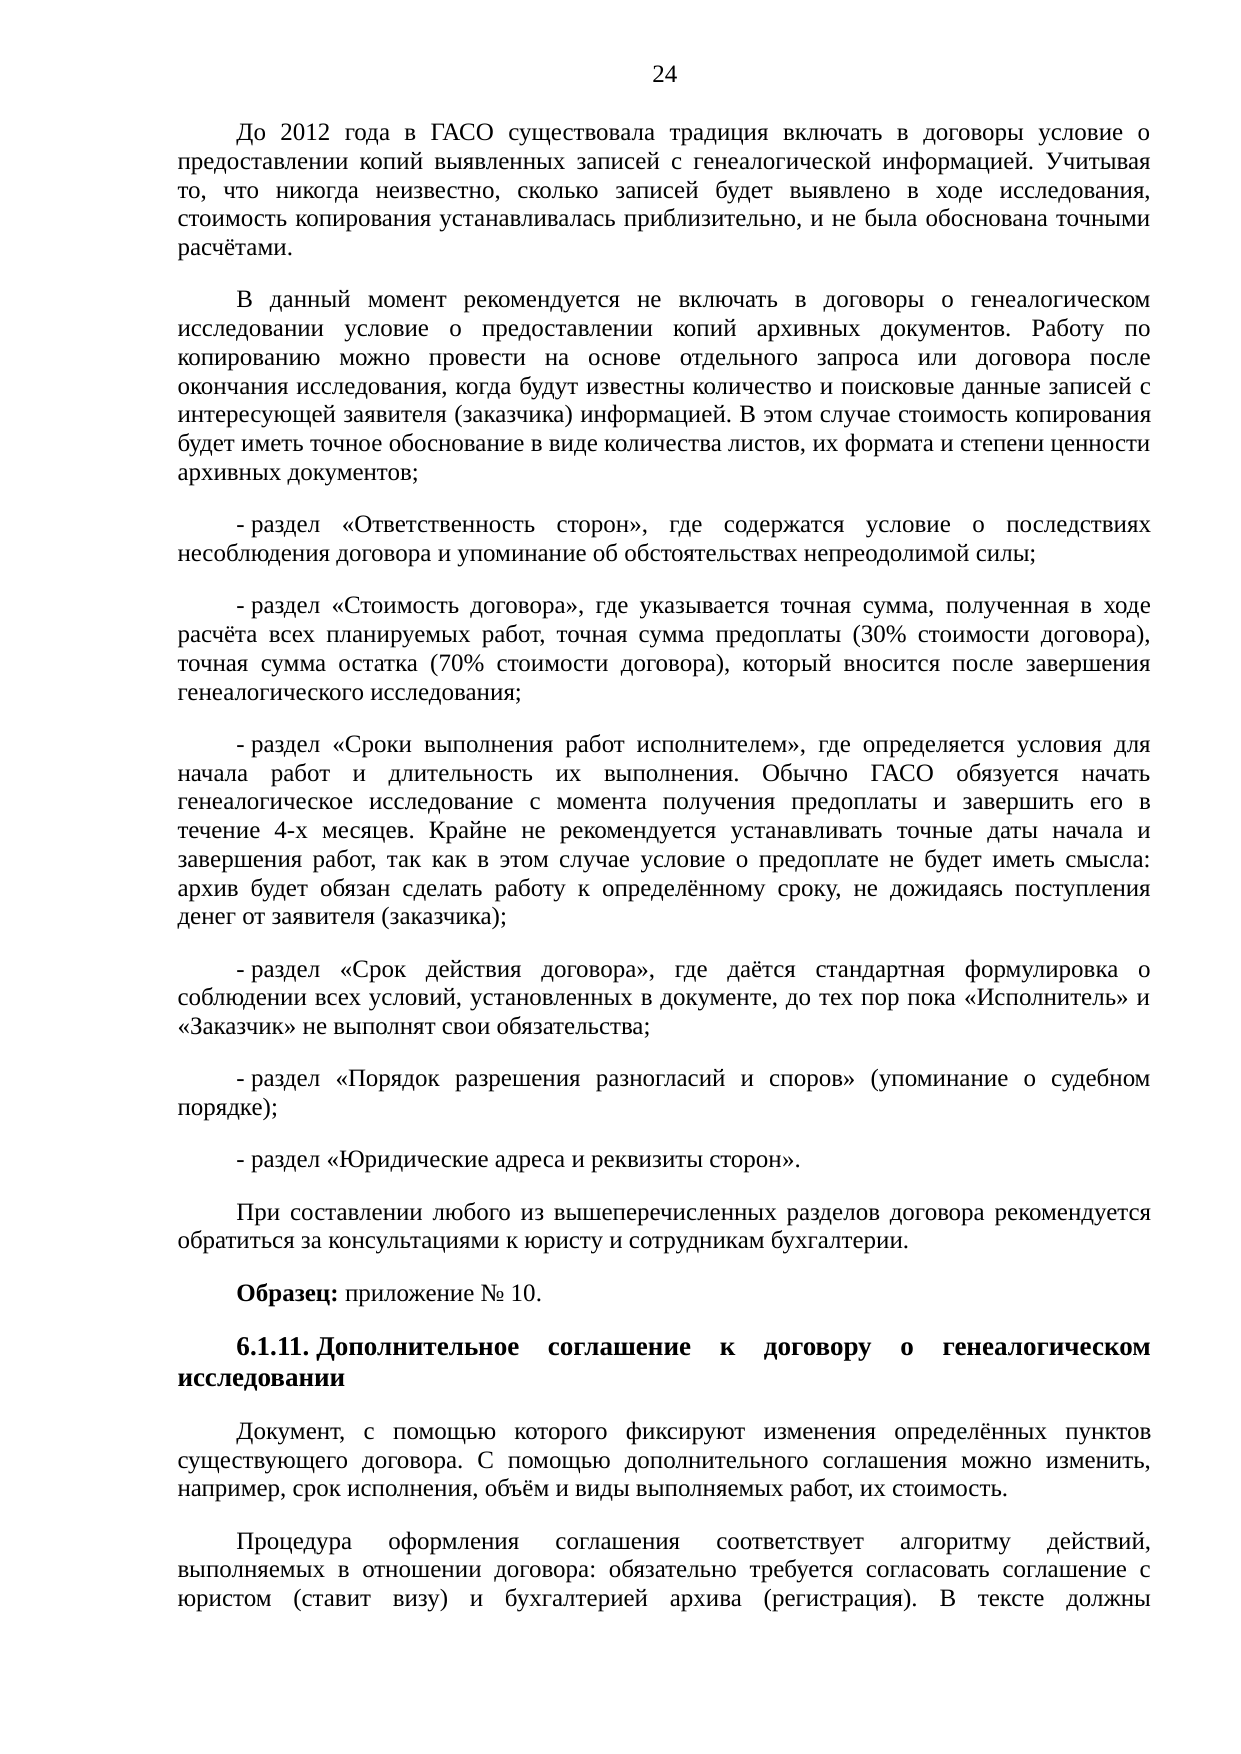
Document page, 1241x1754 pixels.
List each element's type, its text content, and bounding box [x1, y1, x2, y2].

text - раздел «Стоимость договора», где указывается точная сумма, полученная в ходе расчёта всех планируемых работ, точная сумма предоплаты (30% стоимости договора), точная сумма остатка (70% стоимости договора), который вносится после завершения генеалогического исследования; [177, 590, 1152, 705]
text Процедура оформления соглашения соответствует алгоритму действий, выполняемых в отношении договора: обязательно требуется согласовать соглашение с юристом (ставит визу) и бухгалтерией архива (регистрация). В тексте должны [177, 1526, 1152, 1612]
text Образец: приложение № 10. [177, 1278, 1152, 1307]
text При составлении любого из вышеперечисленных разделов договора рекомендуется обратиться за консультациями к юристу и сотрудникам бухгалтерии. [177, 1197, 1152, 1254]
text Документ, с помощью которого фиксируют изменения определённых пунктов существующего договора. С помощью дополнительного соглашения можно изменить, например, срок исполнения, объём и виды выполняемых работ, их стоимость. [177, 1416, 1152, 1502]
text - раздел «Срок действия договора», где даётся стандартная формулировка о соблюдении всех условий, установленных в документе, до тех пор пока «Исполнитель» и «Заказчик» не выполнят свои обязательства; [177, 954, 1152, 1040]
text - раздел «Юридические адреса и реквизиты сторон». [177, 1144, 1152, 1173]
text В данный момент рекомендуется не включать в договоры о генеалогическом исследовании условие о предоставлении копий архивных документов. Работу по копированию можно провести на основе отдельного запроса или договора после окончания исследования, когда будут известны количество и поисковые данные записей с интересующей заявителя (заказчика) информацией. В этом случае стоимость копирования будет иметь точное обоснование в виде количества листов, их формата и степени ценности архивных документов; [177, 284, 1152, 486]
text До 2012 года в ГАСО существовала традиция включать в договоры условие о предоставлении копий выявленных записей с генеалогической информацией. Учитывая то, что никогда неизвестно, сколько записей будет выявлено в ходе исследования, стоимость копирования устанавливалась приблизительно, и не была обоснована точными расчётами. [177, 117, 1152, 261]
text - раздел «Ответственность сторон», где содержатся условие о последствиях несоблюдения договора и упоминание об обстоятельствах непреодолимой силы; [177, 509, 1152, 567]
text - раздел «Сроки выполнения работ исполнителем», где определяется условия для начала работ и длительность их выполнения. Обычно ГАСО обязуется начать генеалогическое исследование с момента получения предоплаты и завершить его в течение 4-х месяцев. Крайне не рекомендуется устанавливать точные даты начала и завершения работ, так как в этом случае условие о предоплате не будет иметь смысла: архив будет обязан сделать работу к определённому сроку, не дожидаясь поступления денег от заявителя (заказчика); [177, 729, 1152, 930]
list Дополнительное соглашение к договору о генеалогическом исследовании [177, 1330, 1152, 1392]
text - раздел «Порядок разрешения разногласий и споров» (упоминание о судебном порядке); [177, 1063, 1152, 1121]
